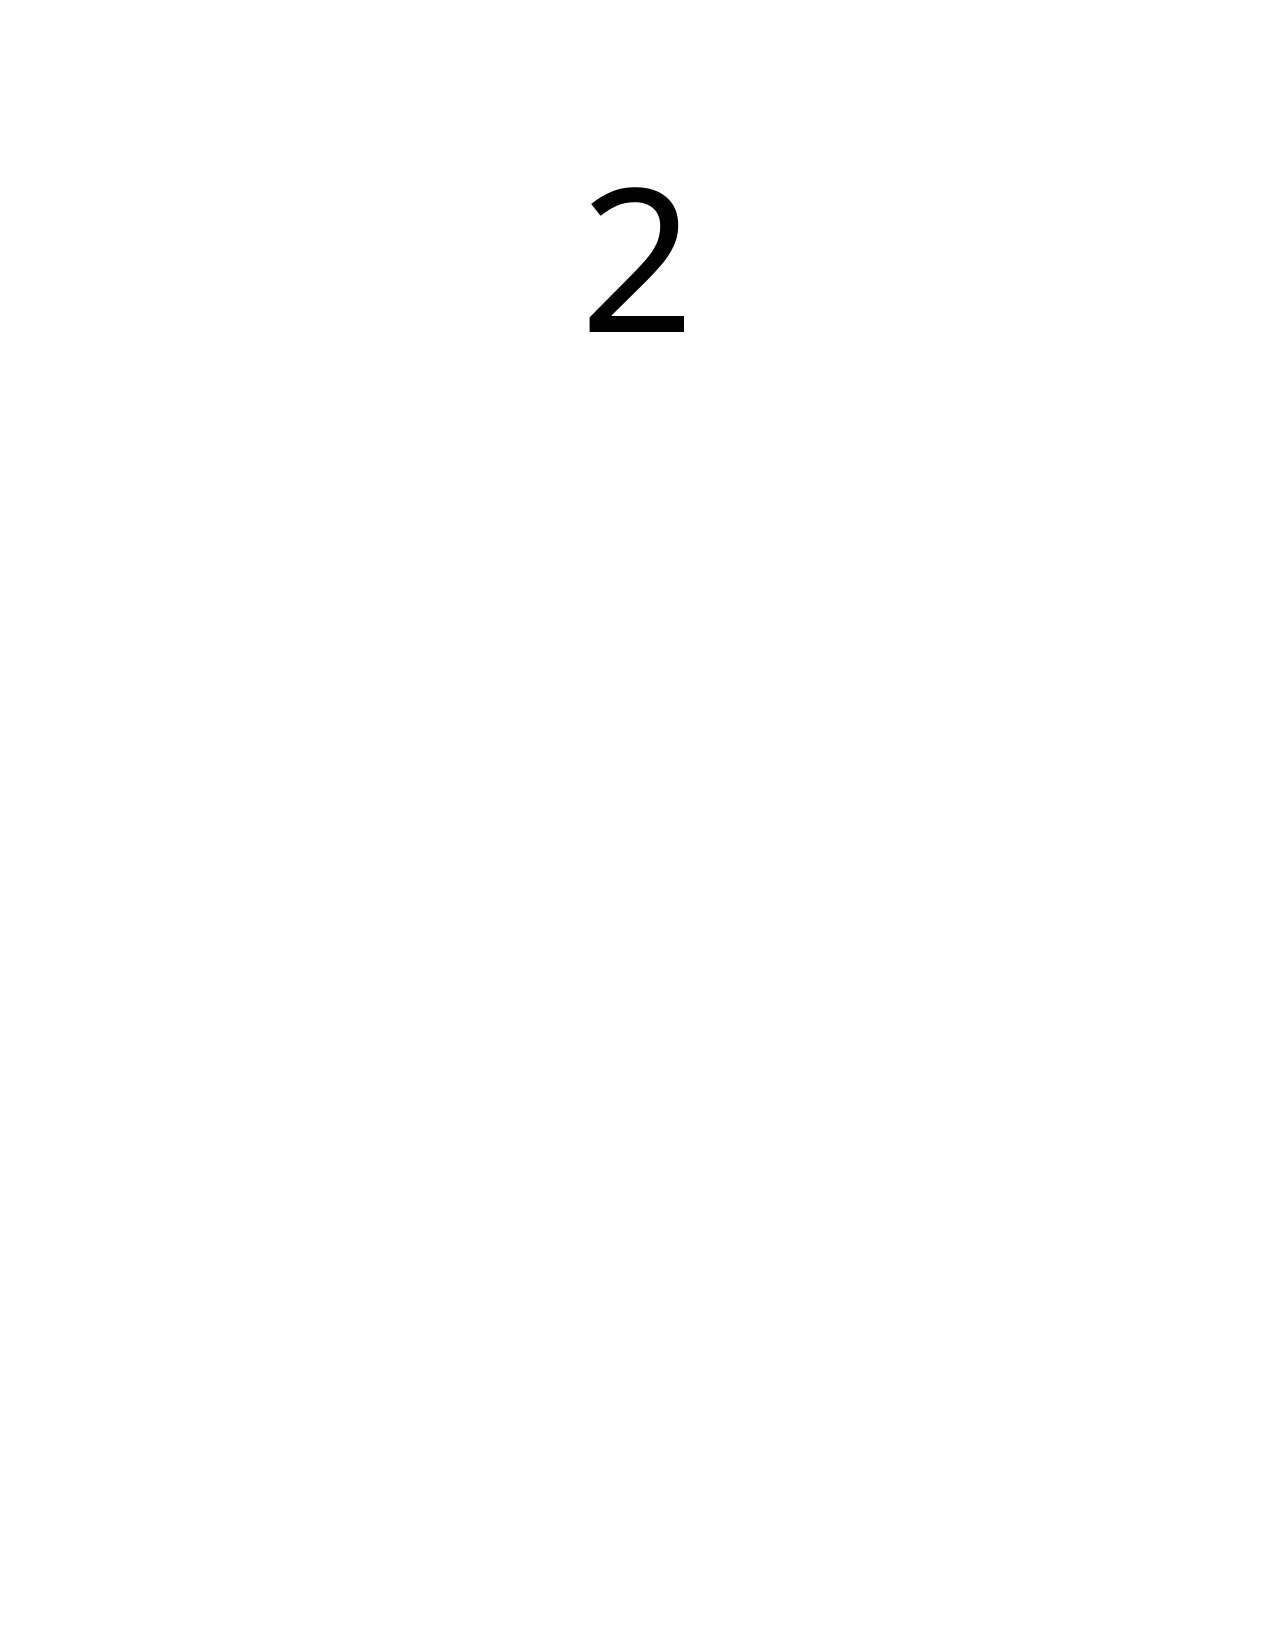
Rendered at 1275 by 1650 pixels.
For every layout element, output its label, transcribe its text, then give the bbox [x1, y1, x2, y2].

text 2 [118, 118, 1157, 391]
